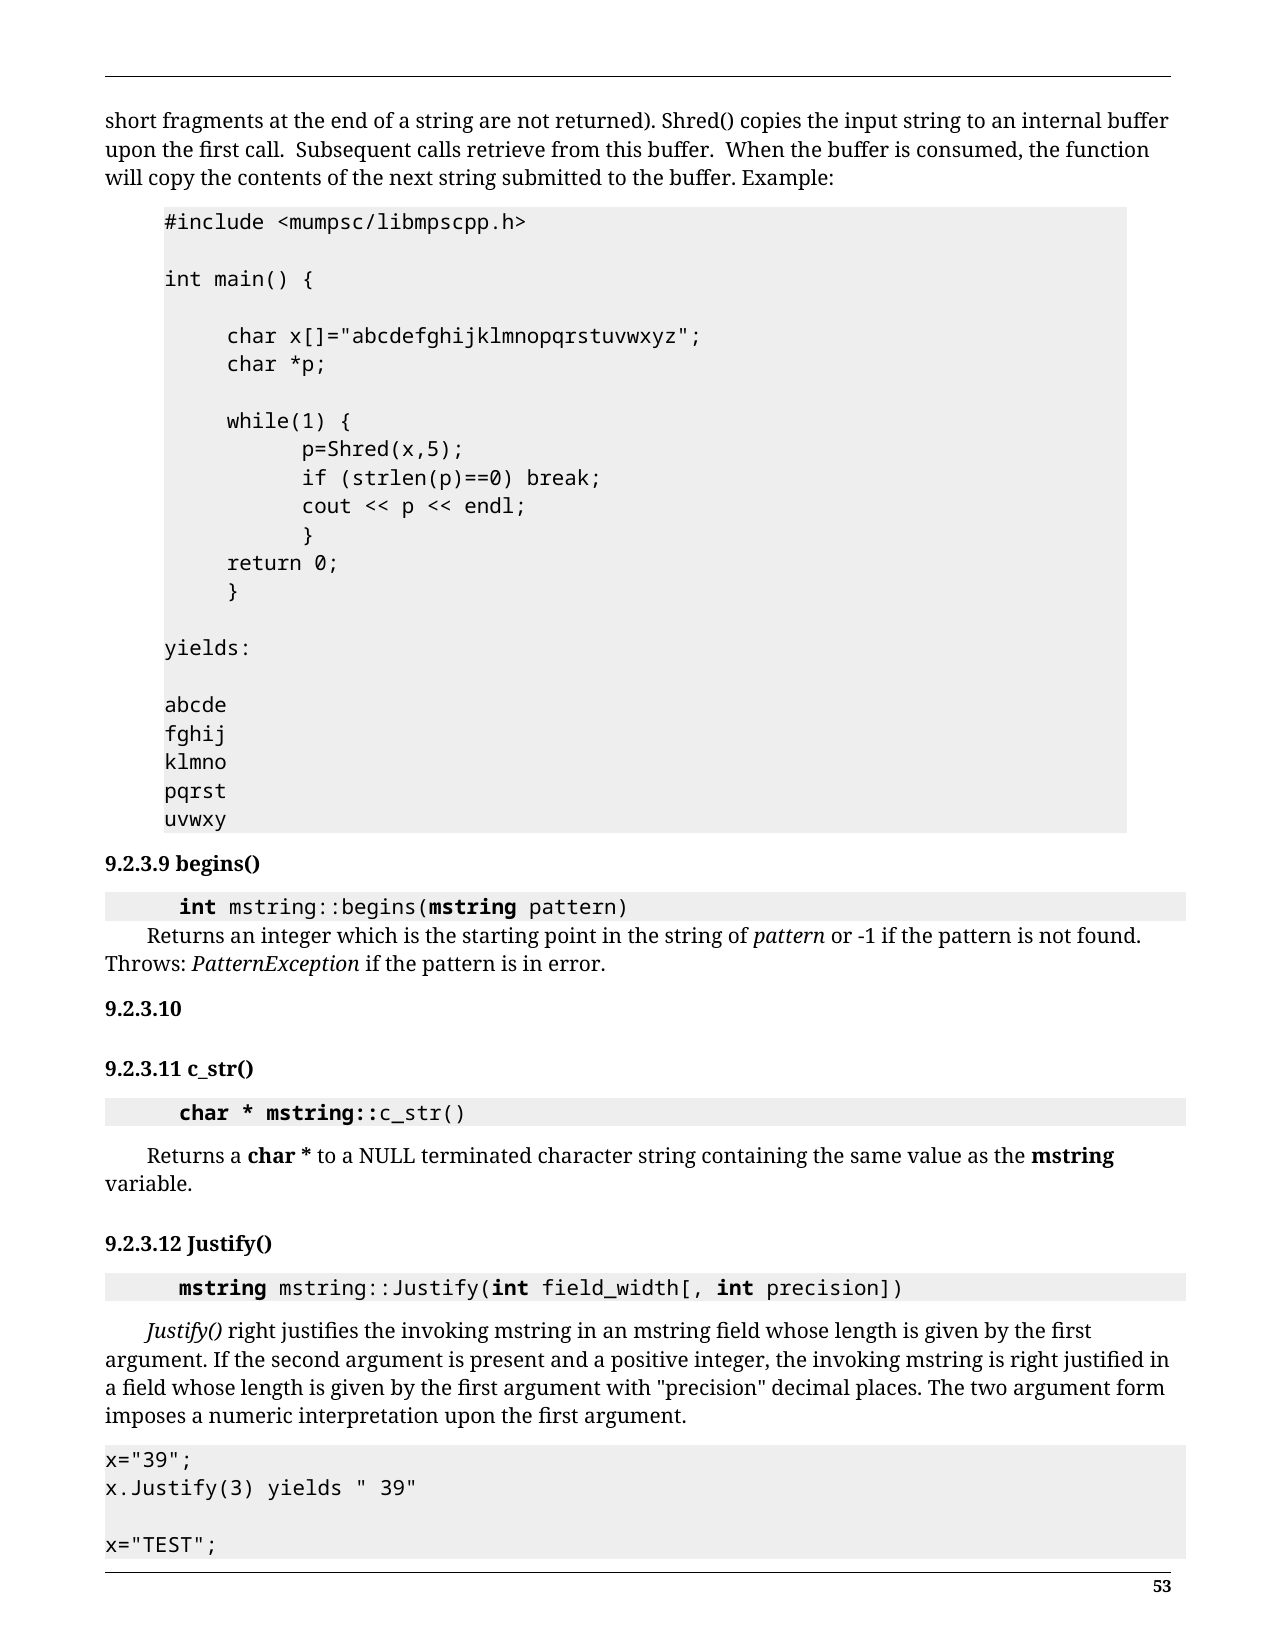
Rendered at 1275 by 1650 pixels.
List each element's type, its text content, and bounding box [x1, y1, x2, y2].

text if (strlen(p)==0) break; [164, 463, 1127, 491]
text fghij [164, 719, 1127, 747]
text Justify() right justifies the invoking mstring in an mstring field whose length is given by the first argument. If the second argument is present and a positive integer, the invoking mstring is right justified in a field whose length is given by the first argument with "precision" decimal places. The two argument form imposes a numeric interpretation upon the first argument. [105, 1316, 1186, 1430]
text yields: [164, 633, 1127, 662]
text } [164, 520, 1127, 548]
text char * mstring::c_str() [105, 1098, 1186, 1126]
text klmno [164, 747, 1127, 776]
text x.Justify(3) yields " 39" [105, 1473, 1186, 1530]
subtitle Justify() [105, 1229, 1186, 1258]
text x="TEST"; [105, 1530, 1186, 1559]
text short fragments at the end of a string are not returned). Shred() copies the input string to an internal buffer upon the first call. Subsequent calls retrieve from this buffer. When the buffer is consumed, the function will copy the contents of the next string submitted to the buffer. Example: [105, 107, 1186, 192]
text Returns a char * to a NULL terminated character string containing the same value as the mstring variable. [105, 1141, 1186, 1198]
text int main() { [164, 264, 1127, 292]
text #include <mumpsc/libmpscpp.h> [164, 207, 1127, 235]
text } [164, 577, 1127, 605]
text Returns an integer which is the starting point in the string of pattern or -1 if the pattern is not found. Throws: PatternException if the pattern is in error. [105, 921, 1186, 978]
text mstring mstring::Justify(int field_width[, int precision]) [105, 1273, 1186, 1301]
text p=Shred(x,5); [164, 434, 1127, 463]
text uvwxy [164, 804, 1127, 833]
text abcde [164, 690, 1127, 719]
text cout << p << endl; [164, 491, 1127, 520]
subtitle begins() [105, 849, 1186, 877]
text char x[]="abcdefghijklmnopqrstuvwxyz"; [164, 321, 1127, 349]
text while(1) { [164, 406, 1127, 434]
text pqrst [164, 776, 1127, 804]
text int mstring::begins(mstring pattern) [105, 892, 1186, 921]
text char *p; [164, 349, 1127, 378]
subtitle c_str() [105, 1054, 1186, 1083]
text x="39"; [105, 1445, 1186, 1473]
text return 0; [164, 548, 1127, 577]
